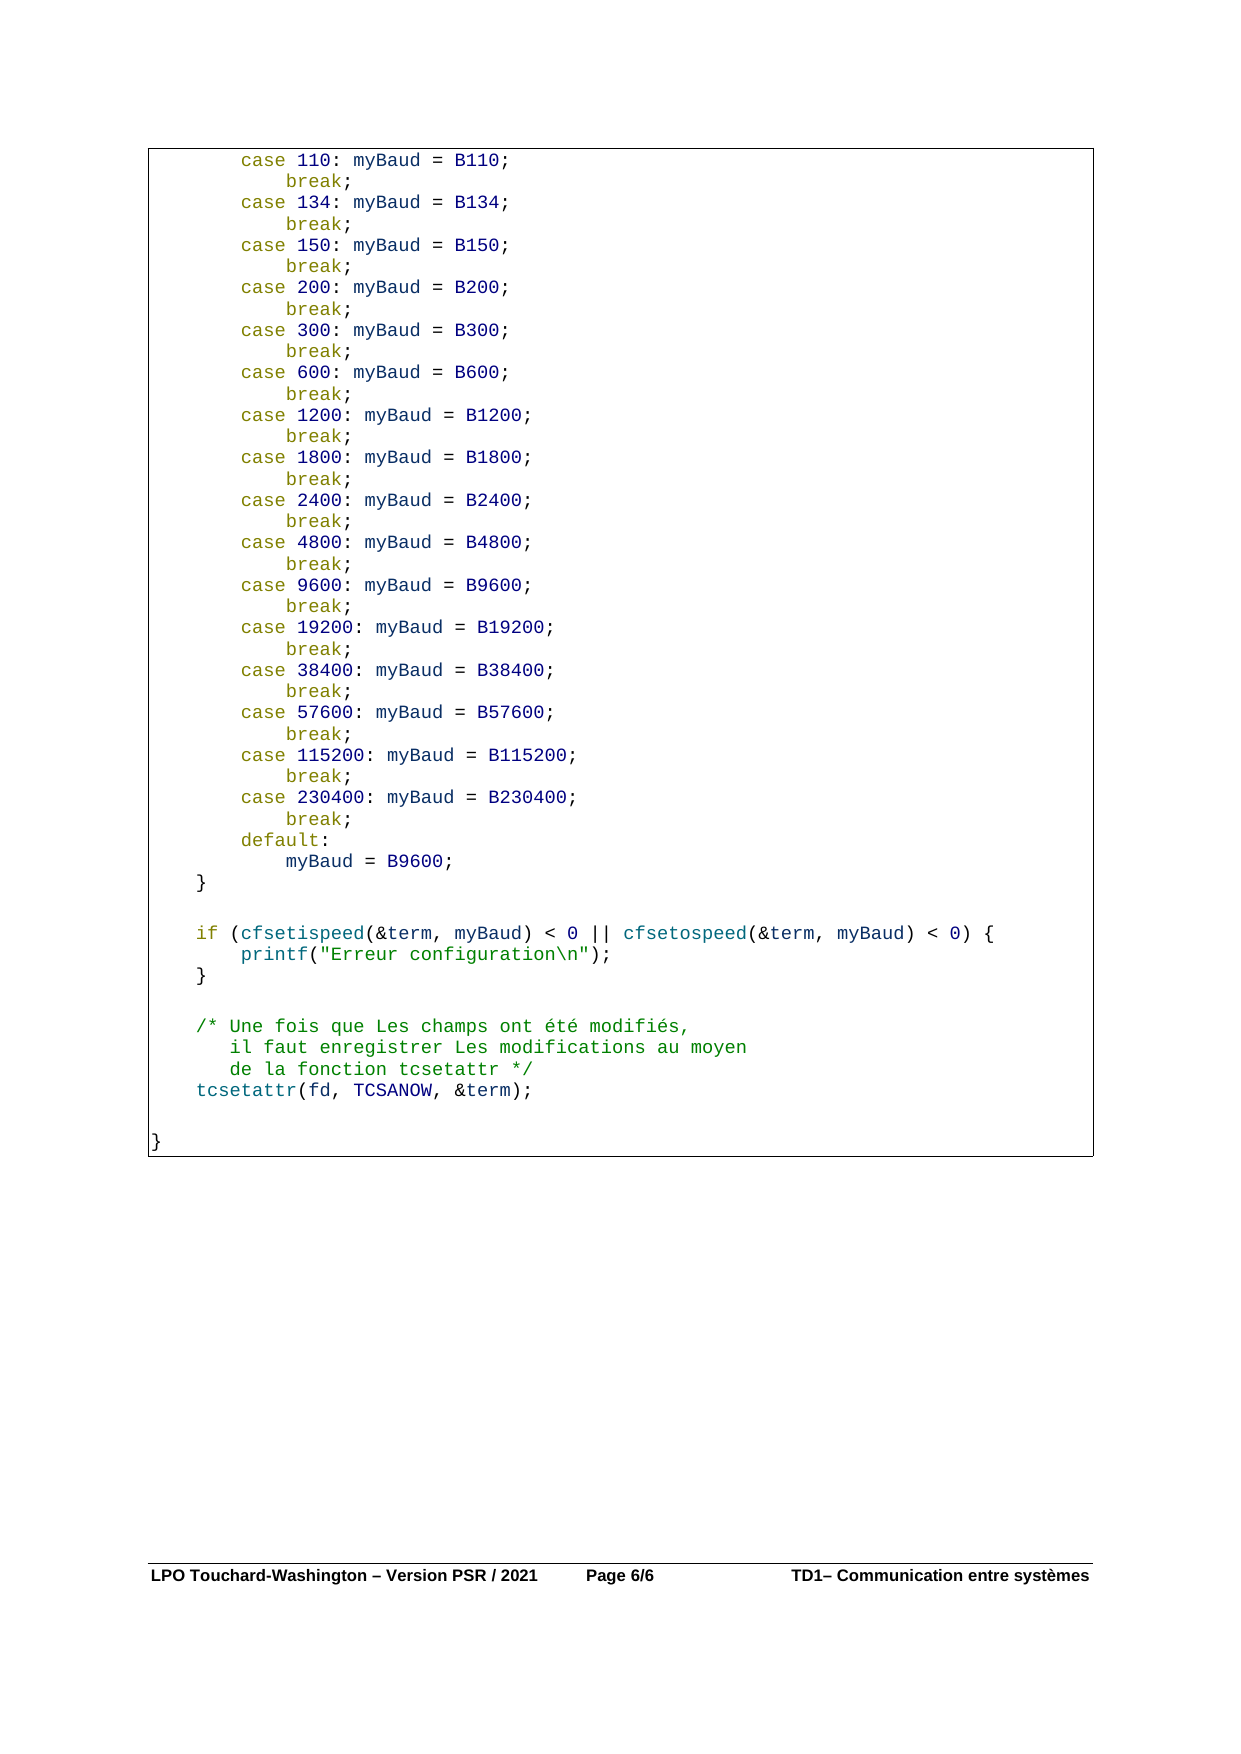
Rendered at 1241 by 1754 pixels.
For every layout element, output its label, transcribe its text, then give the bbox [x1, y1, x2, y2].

text case 600: myBaud = B600; [149, 360, 1093, 381]
text /* Une fois que Les champs ont été modifiés, [149, 1014, 1093, 1035]
text break; [149, 211, 1093, 233]
text case 300: myBaud = B300; [149, 318, 1093, 339]
text break; [149, 339, 1093, 360]
text printf("Erreur configuration\n"); [149, 942, 1093, 963]
text } [149, 870, 1093, 894]
text case 4800: myBaud = B4800; [149, 530, 1093, 551]
text case 115200: myBaud = B115200; [149, 743, 1093, 764]
text case 38400: myBaud = B38400; [149, 658, 1093, 679]
text default: [149, 828, 1093, 849]
text break; [149, 806, 1093, 828]
text case 150: myBaud = B150; [149, 233, 1093, 254]
text case 1200: myBaud = B1200; [149, 403, 1093, 424]
text break; [149, 636, 1093, 658]
text break; [149, 594, 1093, 615]
text case 200: myBaud = B200; [149, 275, 1093, 296]
text break; [149, 296, 1093, 318]
text } [149, 1128, 1093, 1156]
text break; [149, 721, 1093, 743]
text break; [149, 466, 1093, 488]
text de la fonction tcsetattr */ [149, 1057, 1093, 1078]
text break; [149, 254, 1093, 275]
text break; [149, 679, 1093, 700]
text break; [149, 551, 1093, 573]
text break; [149, 424, 1093, 445]
text myBaud = B9600; [149, 849, 1093, 870]
text break; [149, 764, 1093, 785]
text case 19200: myBaud = B19200; [149, 615, 1093, 636]
text il faut enregistrer Les modifications au moyen [149, 1035, 1093, 1057]
text case 230400: myBaud = B230400; [149, 785, 1093, 806]
text break; [149, 509, 1093, 530]
text case 57600: myBaud = B57600; [149, 700, 1093, 721]
text case 2400: myBaud = B2400; [149, 488, 1093, 509]
text case 9600: myBaud = B9600; [149, 573, 1093, 594]
text case 1800: myBaud = B1800; [149, 445, 1093, 466]
text case 134: myBaud = B134; [149, 190, 1093, 211]
text case 110: myBaud = B110; [149, 149, 1093, 169]
text if (cfsetispeed(&term, myBaud) < 0 || cfsetospeed(&term, myBaud) < 0) { [149, 921, 1093, 942]
text tcsetattr(fd, TCSANOW, &term); [149, 1078, 1093, 1102]
text break; [149, 169, 1093, 190]
text } [149, 963, 1093, 988]
text break; [149, 381, 1093, 403]
